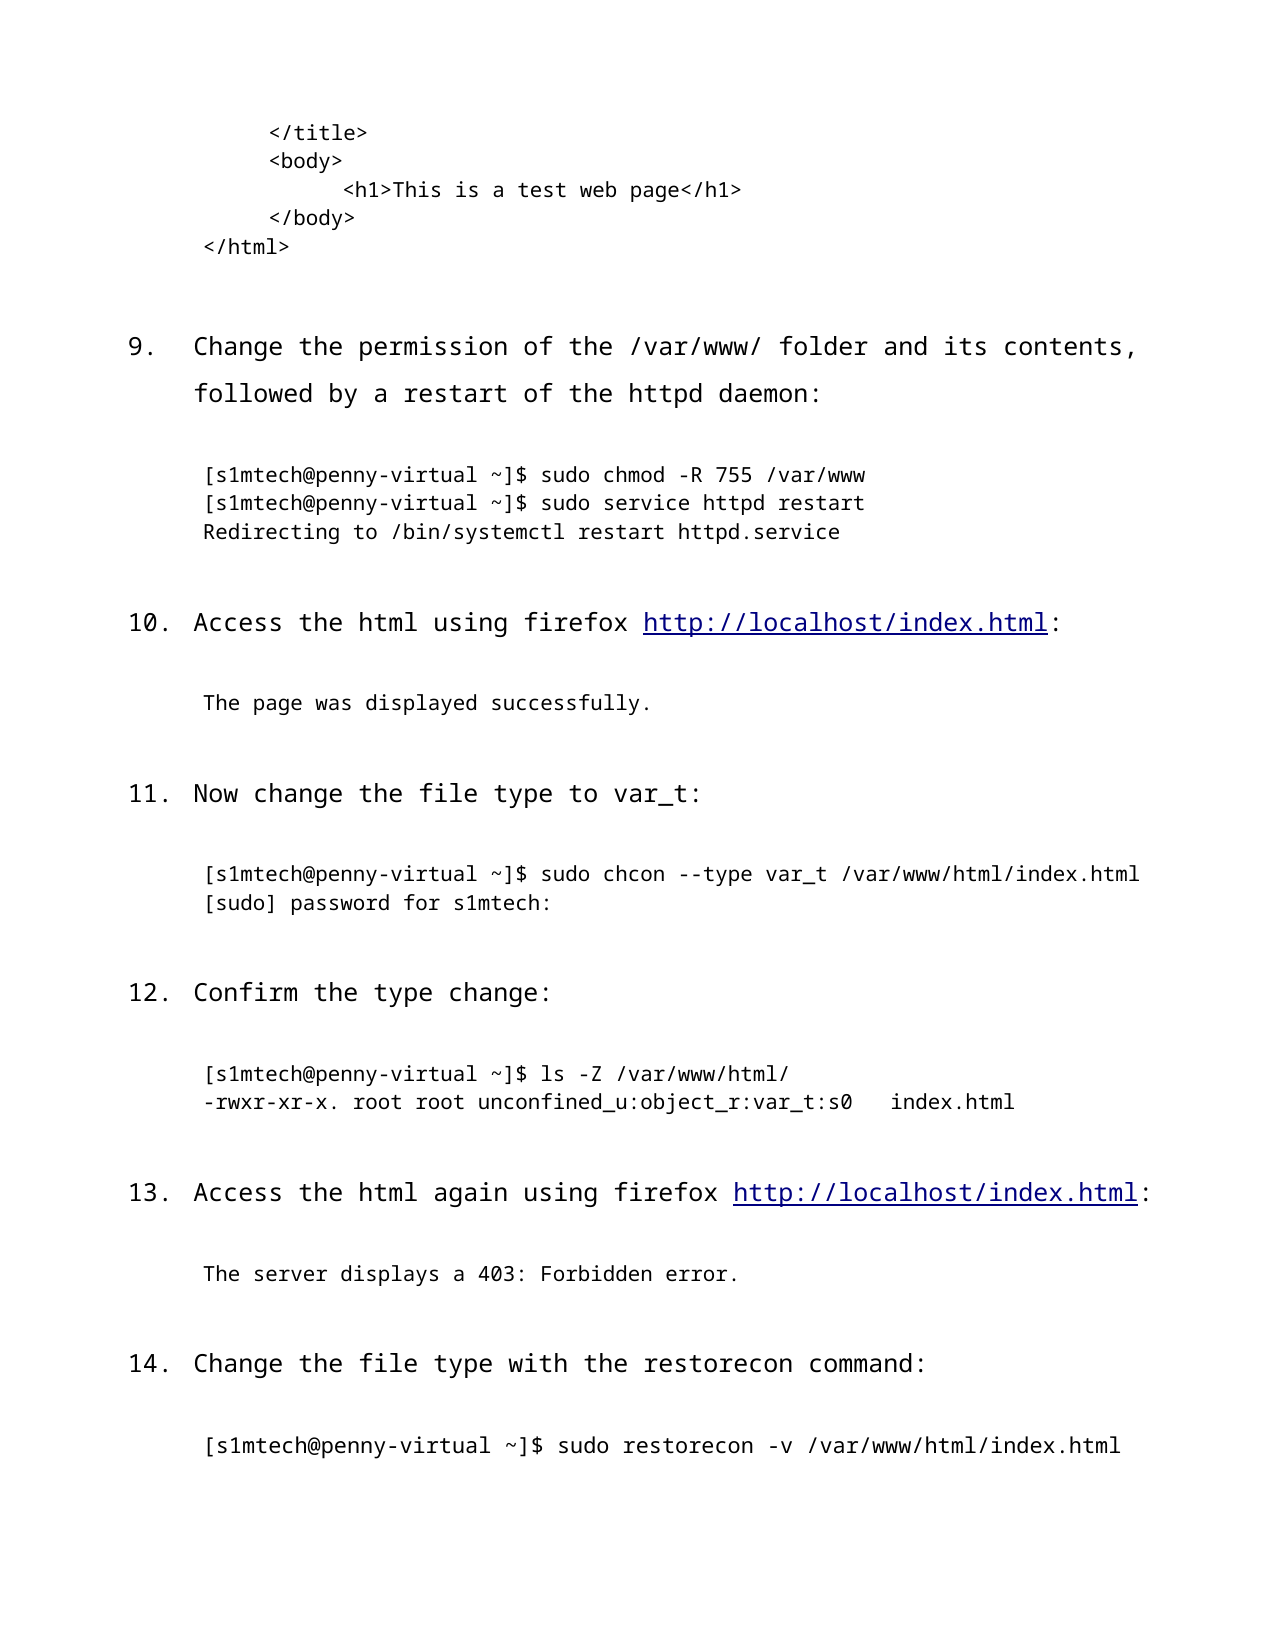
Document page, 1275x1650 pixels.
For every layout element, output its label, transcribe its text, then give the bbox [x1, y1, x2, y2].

text The page was displayed successfully. [203, 688, 1157, 717]
text [s1mtech@penny-virtual ~]$ sudo chcon --type var_t /var/www/html/index.html [203, 859, 1157, 888]
text </body> [203, 203, 1157, 232]
text </title> [203, 118, 1157, 147]
text Redirecting to /bin/systemctl restart httpd.service [203, 517, 1157, 545]
list Access the html using firefox http://localhost/index.html: [128, 593, 1157, 641]
text <body> [203, 147, 1157, 175]
text [sudo] password for s1mtech: [203, 888, 1157, 916]
text [s1mtech@penny-virtual ~]$ sudo chmod -R 755 /var/www [203, 460, 1157, 488]
list Change the file type with the restorecon command: [128, 1335, 1157, 1382]
text </html> [203, 232, 1157, 260]
text <h1>This is a test web page</h1> [203, 175, 1157, 203]
list Access the html again using firefox http://localhost/index.html: [128, 1163, 1157, 1211]
text -rwxr-xr-x. root root unconfined_u:object_r:var_t:s0 index.html [203, 1087, 1157, 1116]
list Change the permission of the /var/www/ folder and its contents, followed by a restart of the httpd daemon: [128, 317, 1157, 412]
list Confirm the type change: [128, 964, 1157, 1011]
text The server displays a 403: Forbidden error. [203, 1259, 1157, 1287]
list Now change the file type to var_t: [128, 764, 1157, 812]
list [s1mtech@penny-virtual ~]$ sudo restorecon -v /var/www/html/index.html [202, 1430, 1157, 1460]
text [s1mtech@penny-virtual ~]$ ls -Z /var/www/html/ [203, 1059, 1157, 1087]
text [s1mtech@penny-virtual ~]$ sudo service httpd restart [203, 488, 1157, 517]
